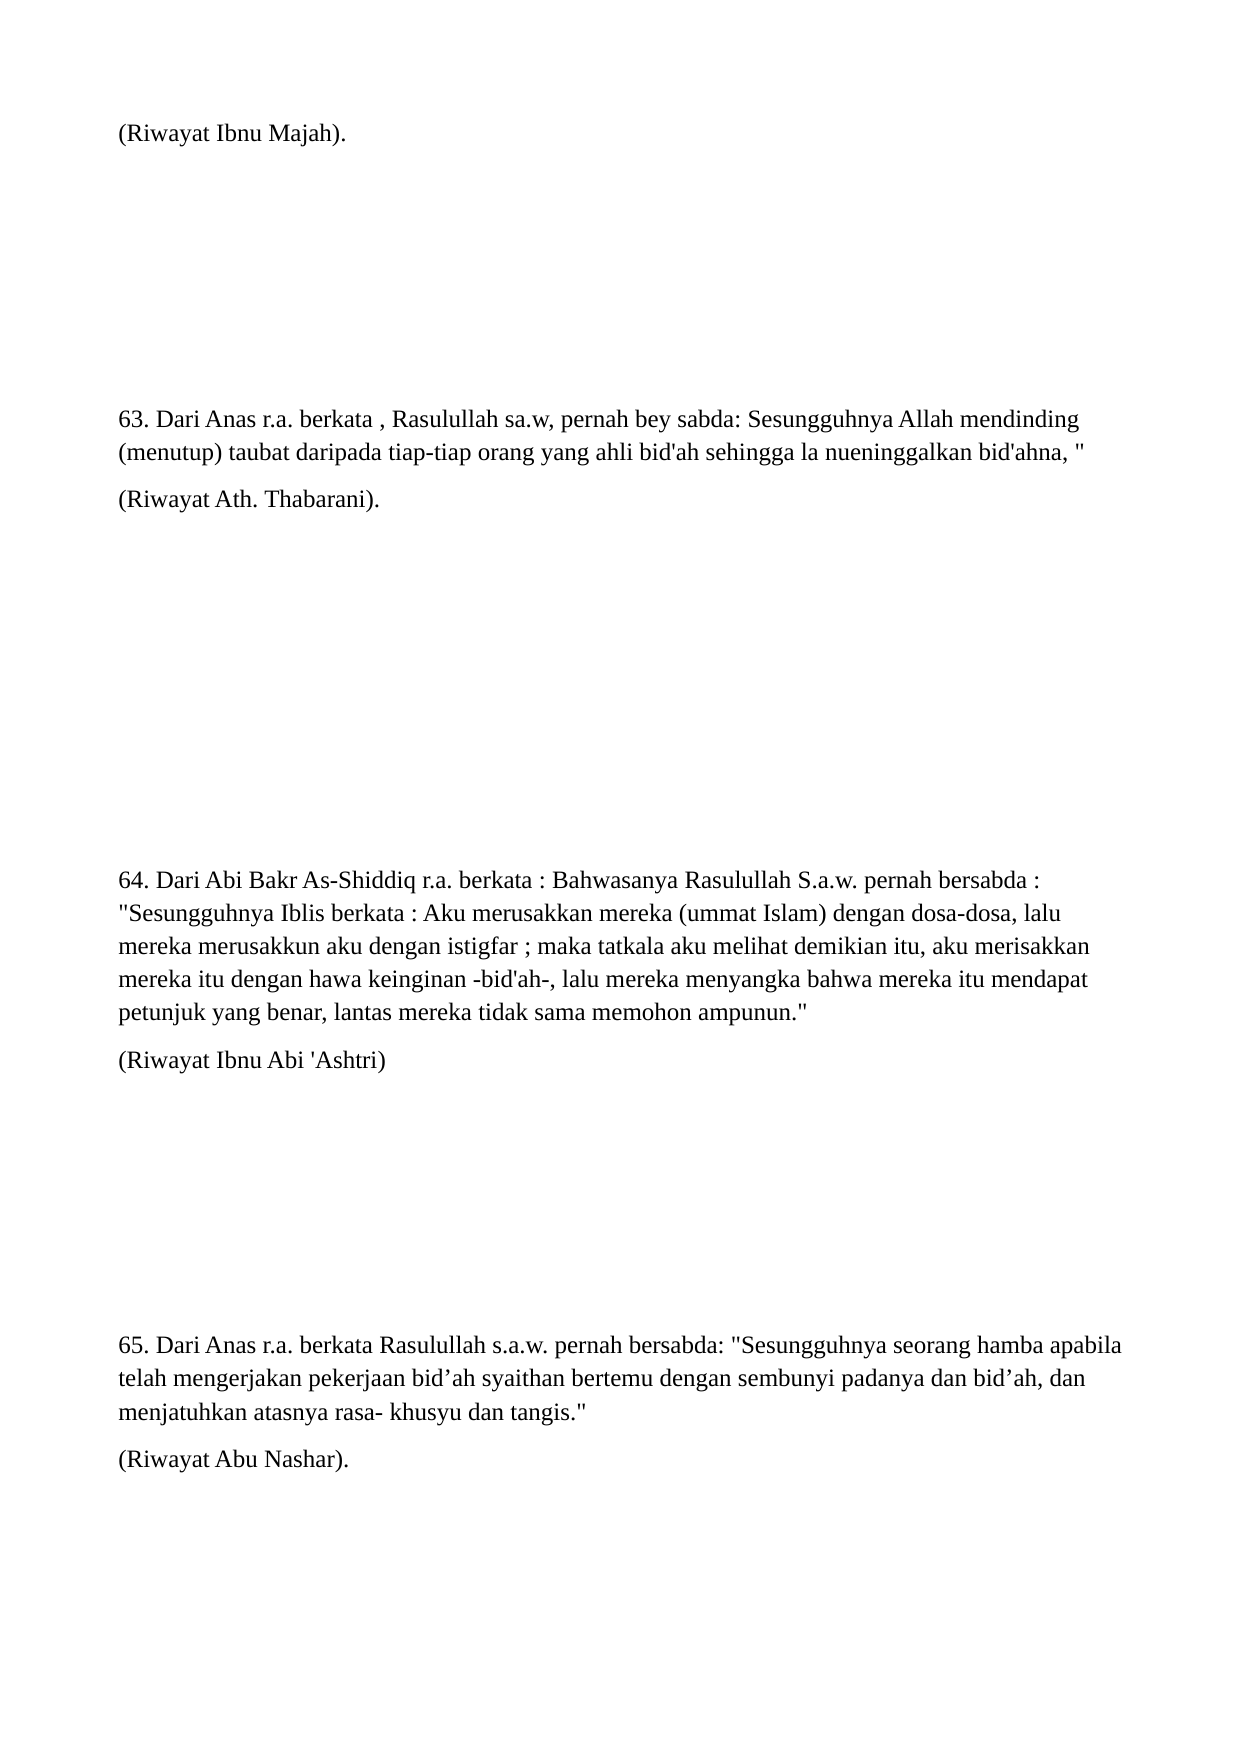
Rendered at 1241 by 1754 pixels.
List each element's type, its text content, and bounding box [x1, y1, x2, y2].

text (Riwayat Ath. Thabarani). [118, 484, 1122, 513]
text 64. Dari Abi Bakr As-Shiddiq r.a. berkata : Bahwasanya Rasulullah S.a.w. pernah bersabda : "Sesungguhnya Iblis berkata : Aku merusakkan mereka (ummat Islam) dengan dosa-dosa, lalu mereka merusakkun aku dengan istigfar ; maka tatkala aku melihat demikian itu, aku merisakkan mereka itu dengan hawa keinginan -bid'ah-, lalu mereka menyangka bahwa mereka itu mendapat petunjuk yang benar, lantas mereka tidak sama memohon ampunun." [118, 865, 1122, 1026]
text (Riwayat Abu Nashar). [118, 1444, 1122, 1473]
text 63. Dari Anas r.a. berkata , Rasulullah sa.w, pernah bey sabda: Sesungguhnya Allah mendinding (menutup) taubat daripada tiap-tiap orang yang ahli bid'ah sehingga la nueninggalkan bid'ahna, " [118, 404, 1122, 466]
text 65. Dari Anas r.a. berkata Rasulullah s.a.w. pernah bersabda: "Sesungguhnya seorang hamba apabila telah mengerjakan pekerjaan bid’ah syaithan bertemu dengan sembunyi padanya dan bid’ah, dan menjatuhkan atasnya rasa- khusyu dan tangis." [118, 1331, 1122, 1425]
text (Riwayat Ibnu Abi 'Ashtri) [118, 1045, 1122, 1074]
text (Riwayat Ibnu Majah). [118, 118, 1122, 147]
